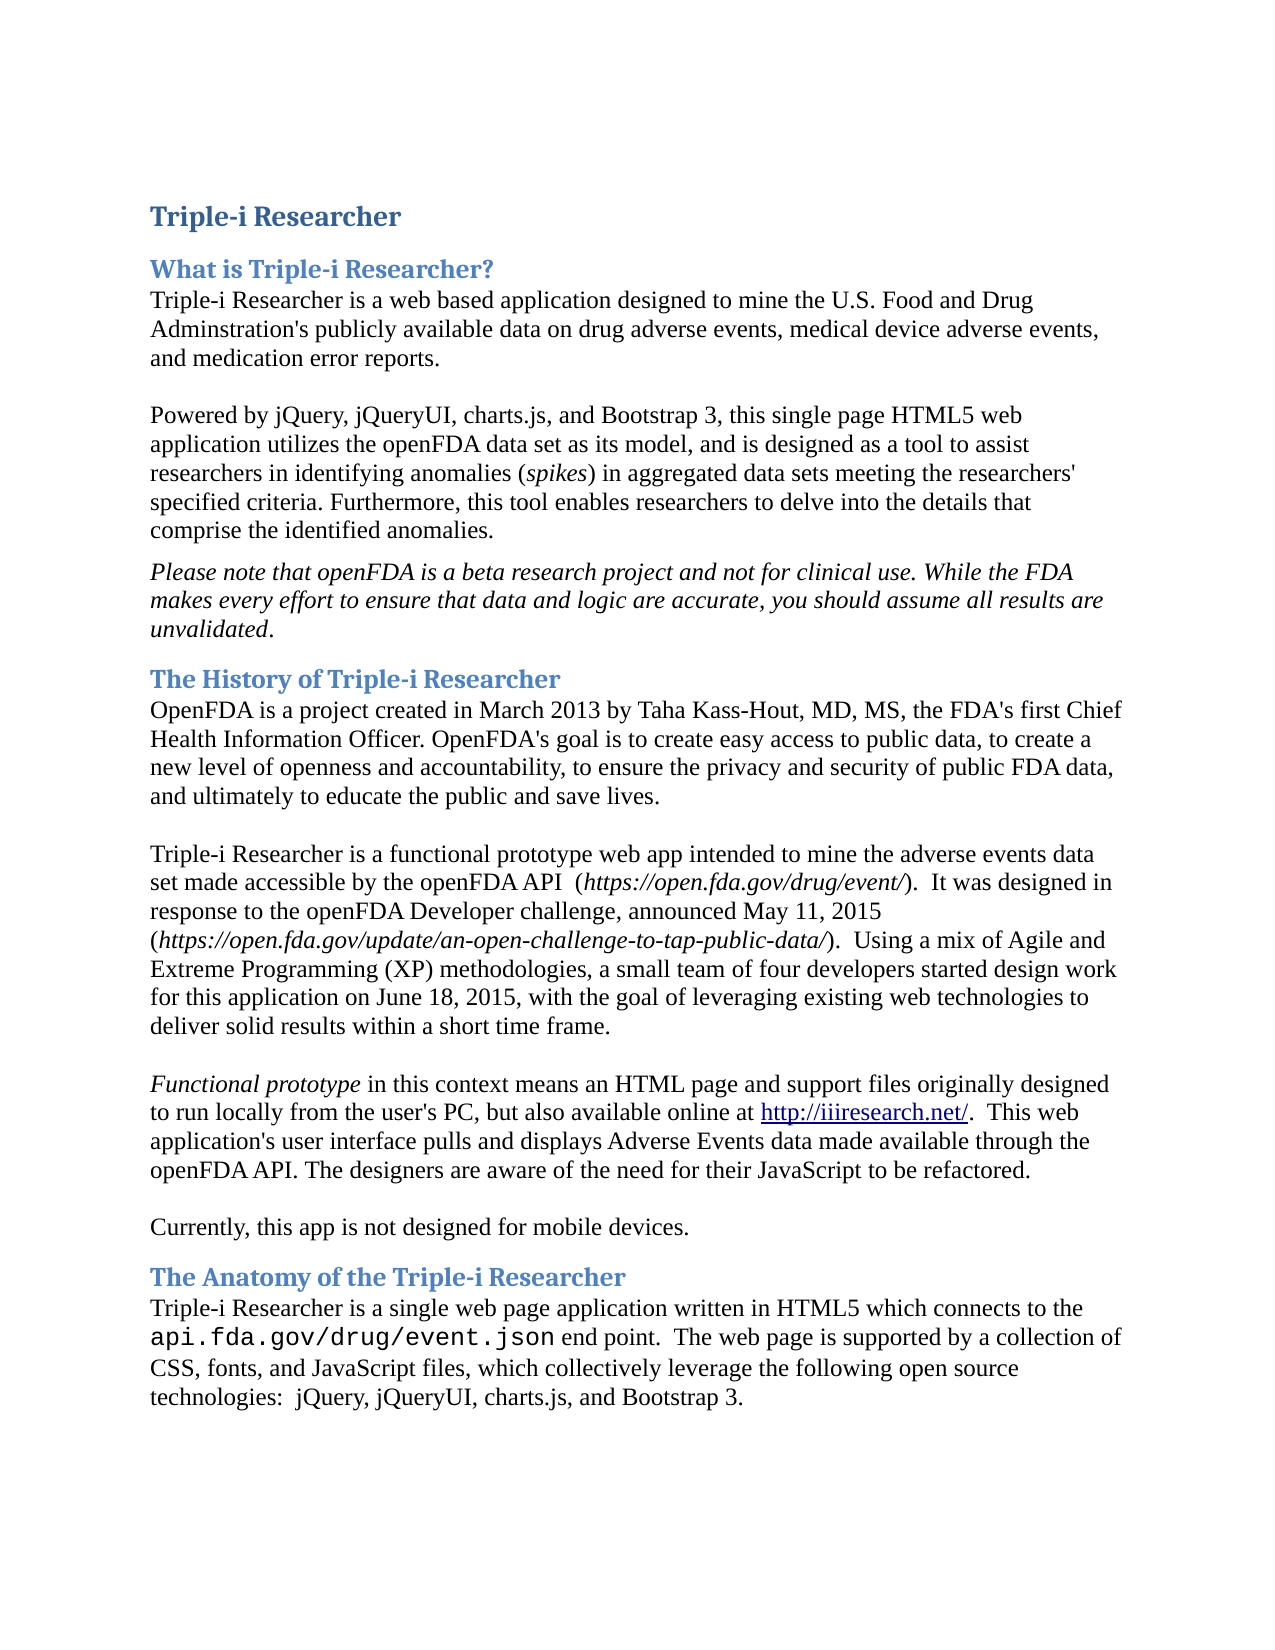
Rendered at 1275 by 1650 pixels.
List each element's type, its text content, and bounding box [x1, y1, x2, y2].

text OpenFDA is a project created in March 2013 by Taha Kass-Hout, MD, MS, the FDA's first Chief Health Information Officer. OpenFDA's goal is to create easy access to public data, to create a new level of openness and accountability, to ensure the privacy and security of public FDA data, and ultimately to educate the public and save lives. [150, 695, 1125, 839]
text Please note that openFDA is a beta research project and not for clinical use. While the FDA makes every effort to ensure that data and logic are accurate, you should assume all results are unvalidated. [150, 557, 1125, 643]
subtitle The Anatomy of the Triple-i Researcher [150, 1262, 1125, 1293]
text Triple-i Researcher is a web based application designed to mine the U.S. Food and Drug Adminstration's publicly available data on drug adverse events, medical device adverse events, and medication error reports. [150, 286, 1125, 372]
subtitle What is Triple-i Researcher? [150, 254, 1125, 286]
subtitle The History of Triple-i Researcher [150, 664, 1125, 695]
text Currently, this app is not designed for mobile devices. [150, 1212, 1125, 1241]
text Powered by jQuery, jQueryUI, charts.js, and Bootstrap 3, this single page HTML5 web application utilizes the openFDA data set as its model, and is designed as a tool to assist researchers in identifying anomalies (spikes) in aggregated data sets meeting the researchers' specified criteria. Furthermore, this tool enables researchers to delve into the details that comprise the identified anomalies. [150, 401, 1125, 544]
subtitle Triple-i Researcher [150, 200, 1125, 233]
text Triple-i Researcher is a functional prototype web app intended to mine the adverse events data set made accessible by the openFDA API (https://open.fda.gov/drug/event/). It was designed in response to the openFDA Developer challenge, announced May 11, 2015 (https://open.fda.gov/update/an-open-challenge-to-tap-public-data/). Using a mix of Agile and Extreme Programming (XP) methodologies, a small team of four developers started design work for this application on June 18, 2015, with the goal of leveraging existing web technologies to deliver solid results within a short time frame. [150, 839, 1125, 1040]
text Functional prototype in this context means an HTML page and support files originally designed to run locally from the user's PC, but also available online at http://iiiresearch.net/. This web application's user interface pulls and displays Adverse Events data made available through the openFDA API. The designers are aware of the need for their JavaScript to be refactored. [150, 1069, 1125, 1184]
text Triple-i Researcher is a single web page application written in HTML5 which connects to the api.fda.gov/drug/event.json end point. The web page is supported by a collection of CSS, fonts, and JavaScript files, which collectively leverage the following open source technologies: jQuery, jQueryUI, charts.js, and Bootstrap 3. [150, 1293, 1125, 1410]
